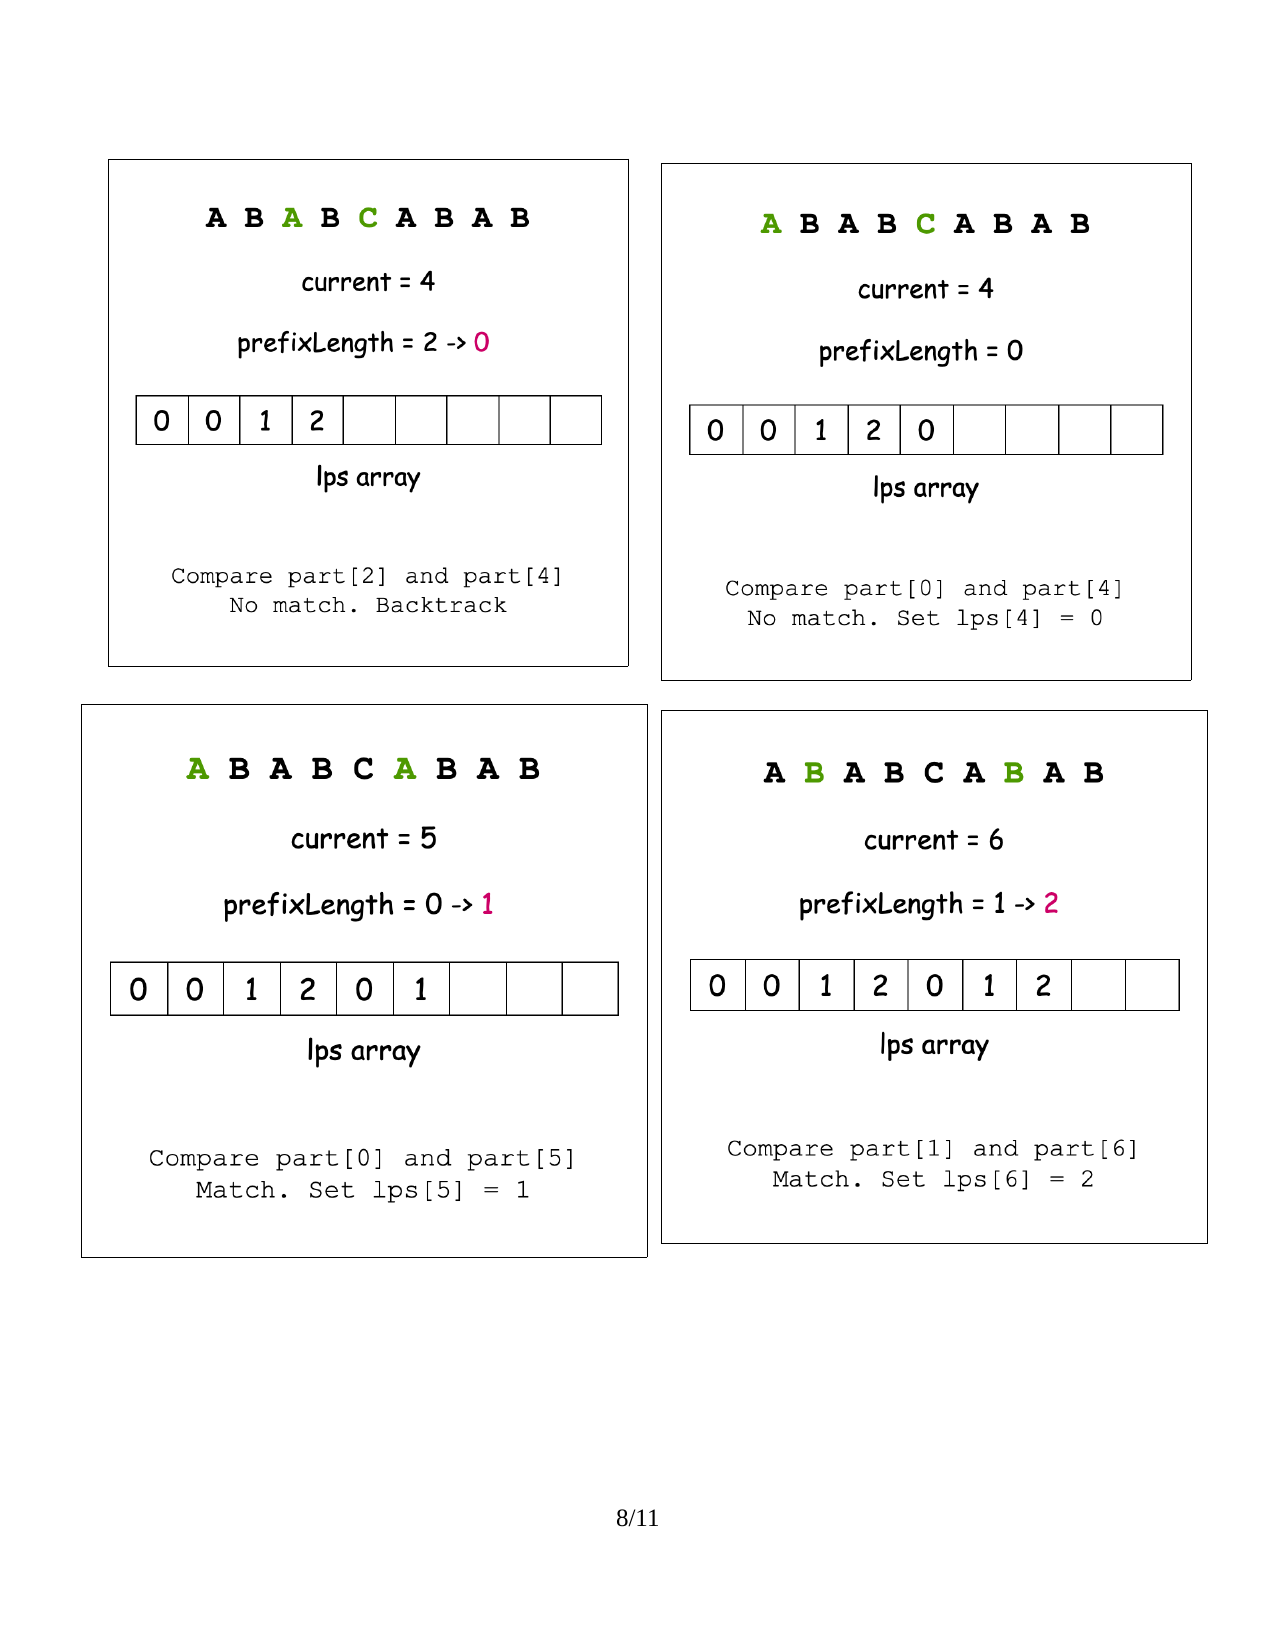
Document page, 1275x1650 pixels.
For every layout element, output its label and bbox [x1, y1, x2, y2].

picture [664, 713, 1205, 1241]
picture [111, 161, 626, 664]
picture [83, 707, 645, 1254]
picture [664, 166, 1188, 678]
